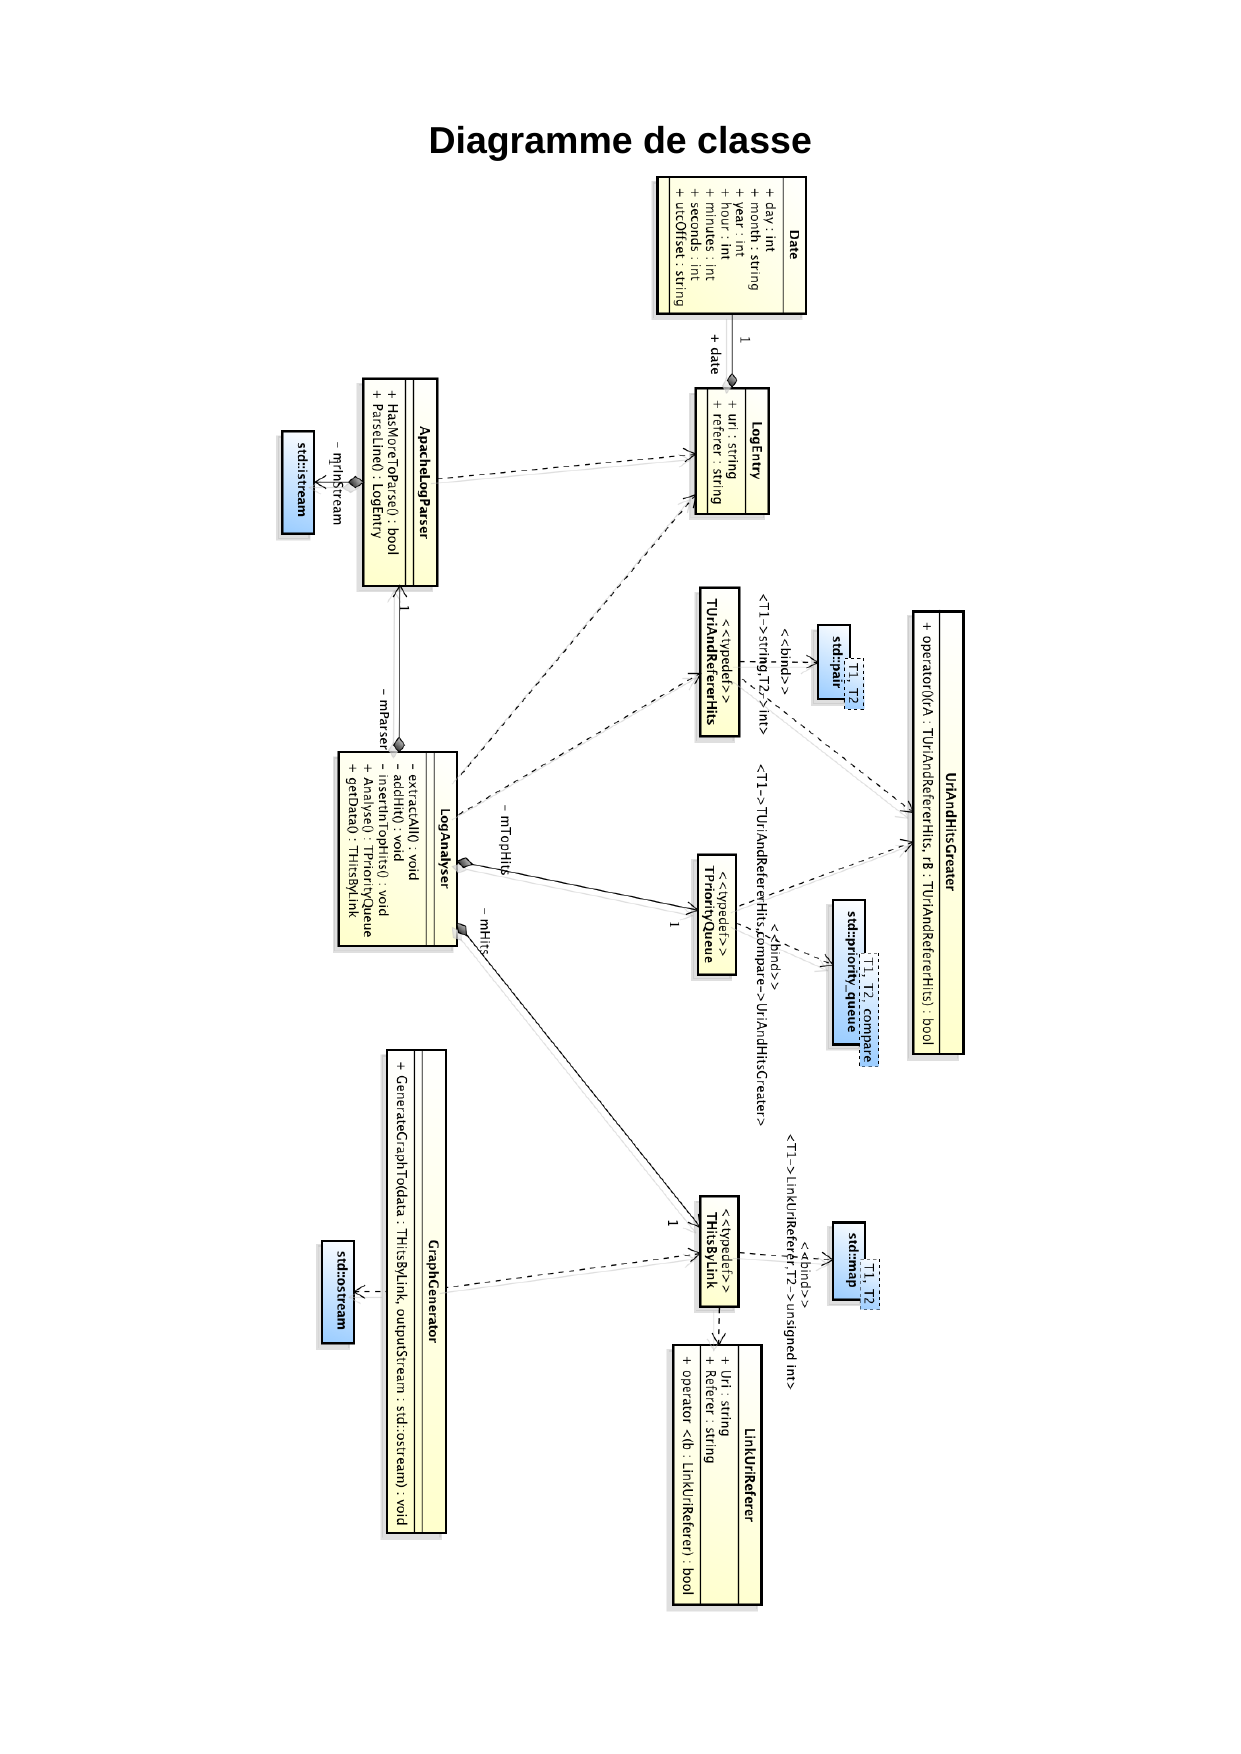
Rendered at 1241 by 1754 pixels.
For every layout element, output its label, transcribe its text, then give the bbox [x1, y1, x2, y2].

picture [264, 173, 977, 1619]
title Diagramme de classe [118, 118, 1122, 161]
